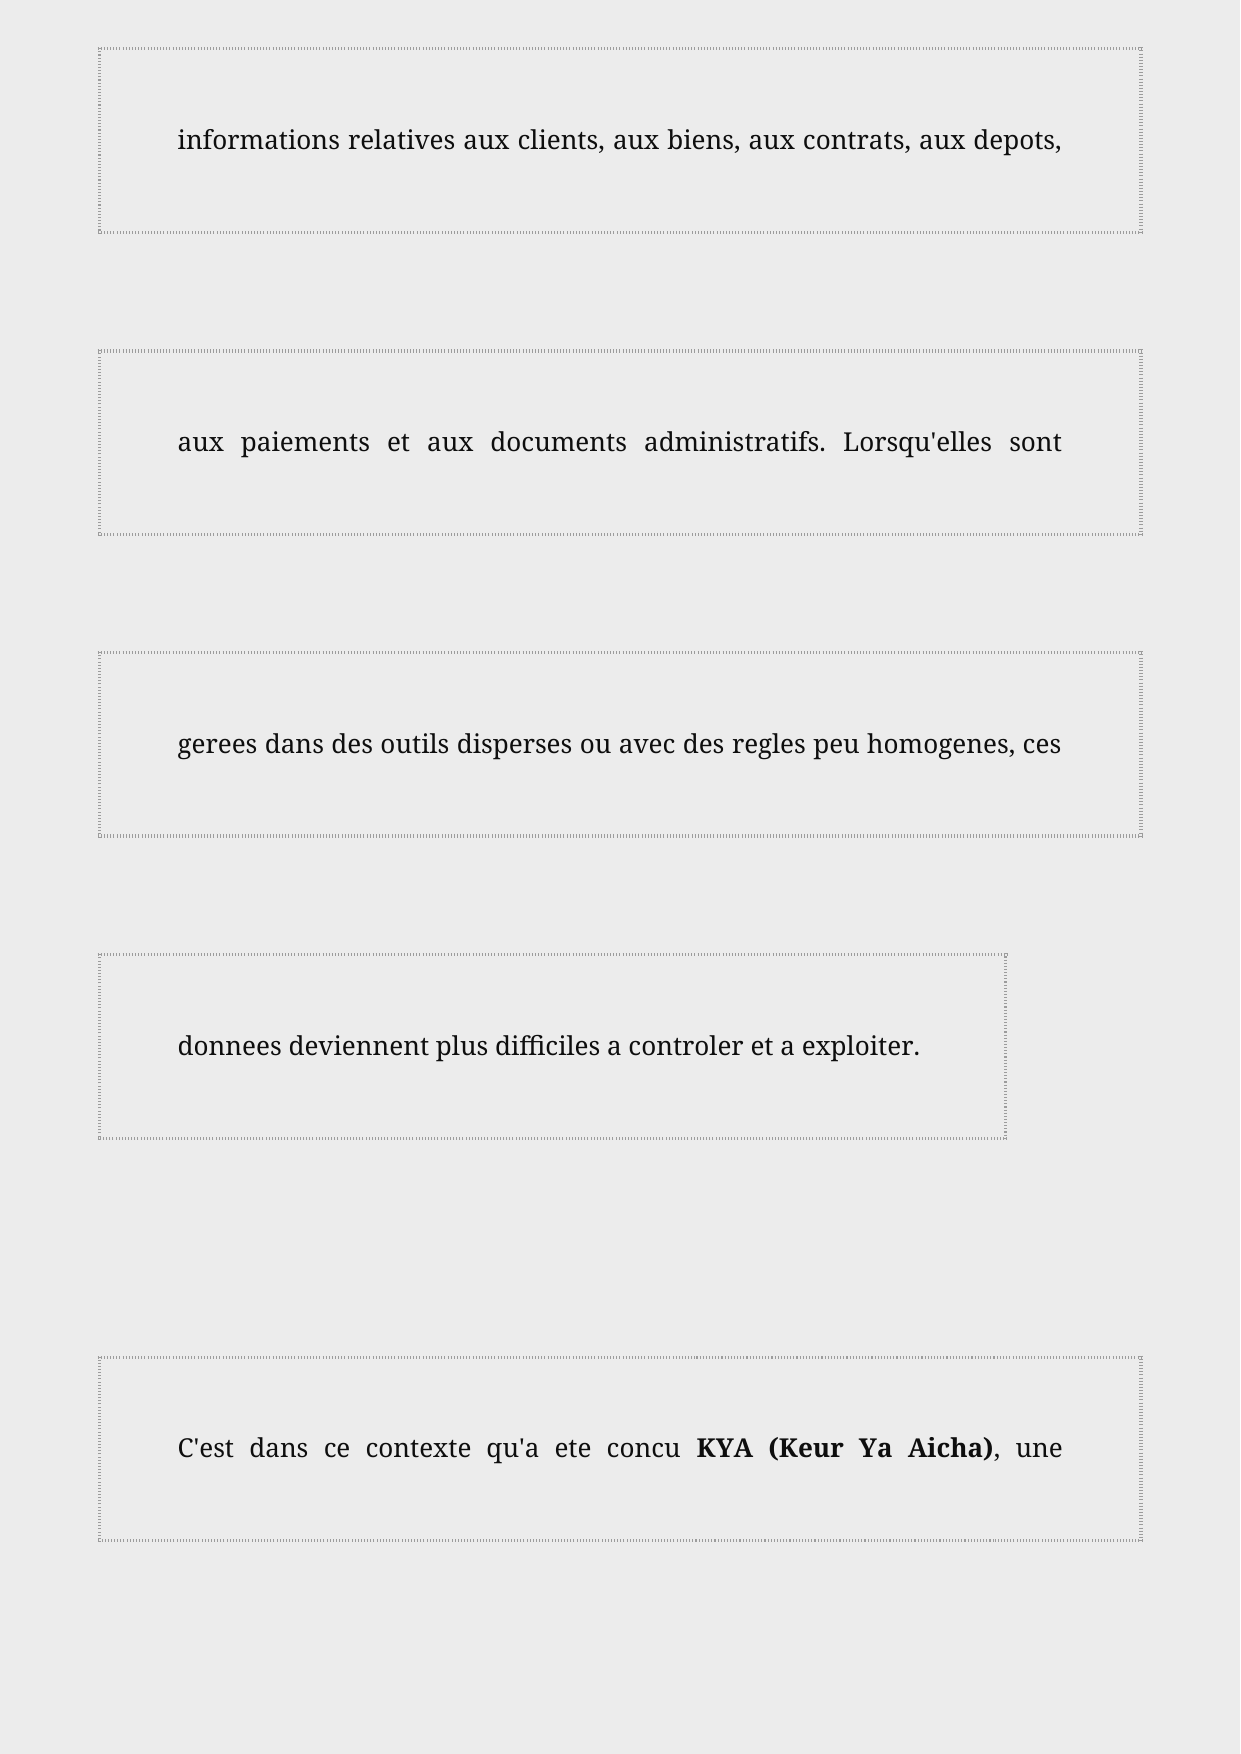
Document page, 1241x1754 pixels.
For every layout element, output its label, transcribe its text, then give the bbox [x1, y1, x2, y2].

text C'est dans ce contexte qu'a ete concu KYA (Keur Ya Aicha), une [97, 1356, 1143, 1542]
text informations relatives aux clients, aux biens, aux contrats, aux depots, aux paiements et aux documents administratifs. Lorsqu'elles sont gerees dans des outils disperses ou avec des regles peu homogenes, ces donnees deviennent plus difficiles a controler et a exploiter. [97, 47, 1143, 1140]
